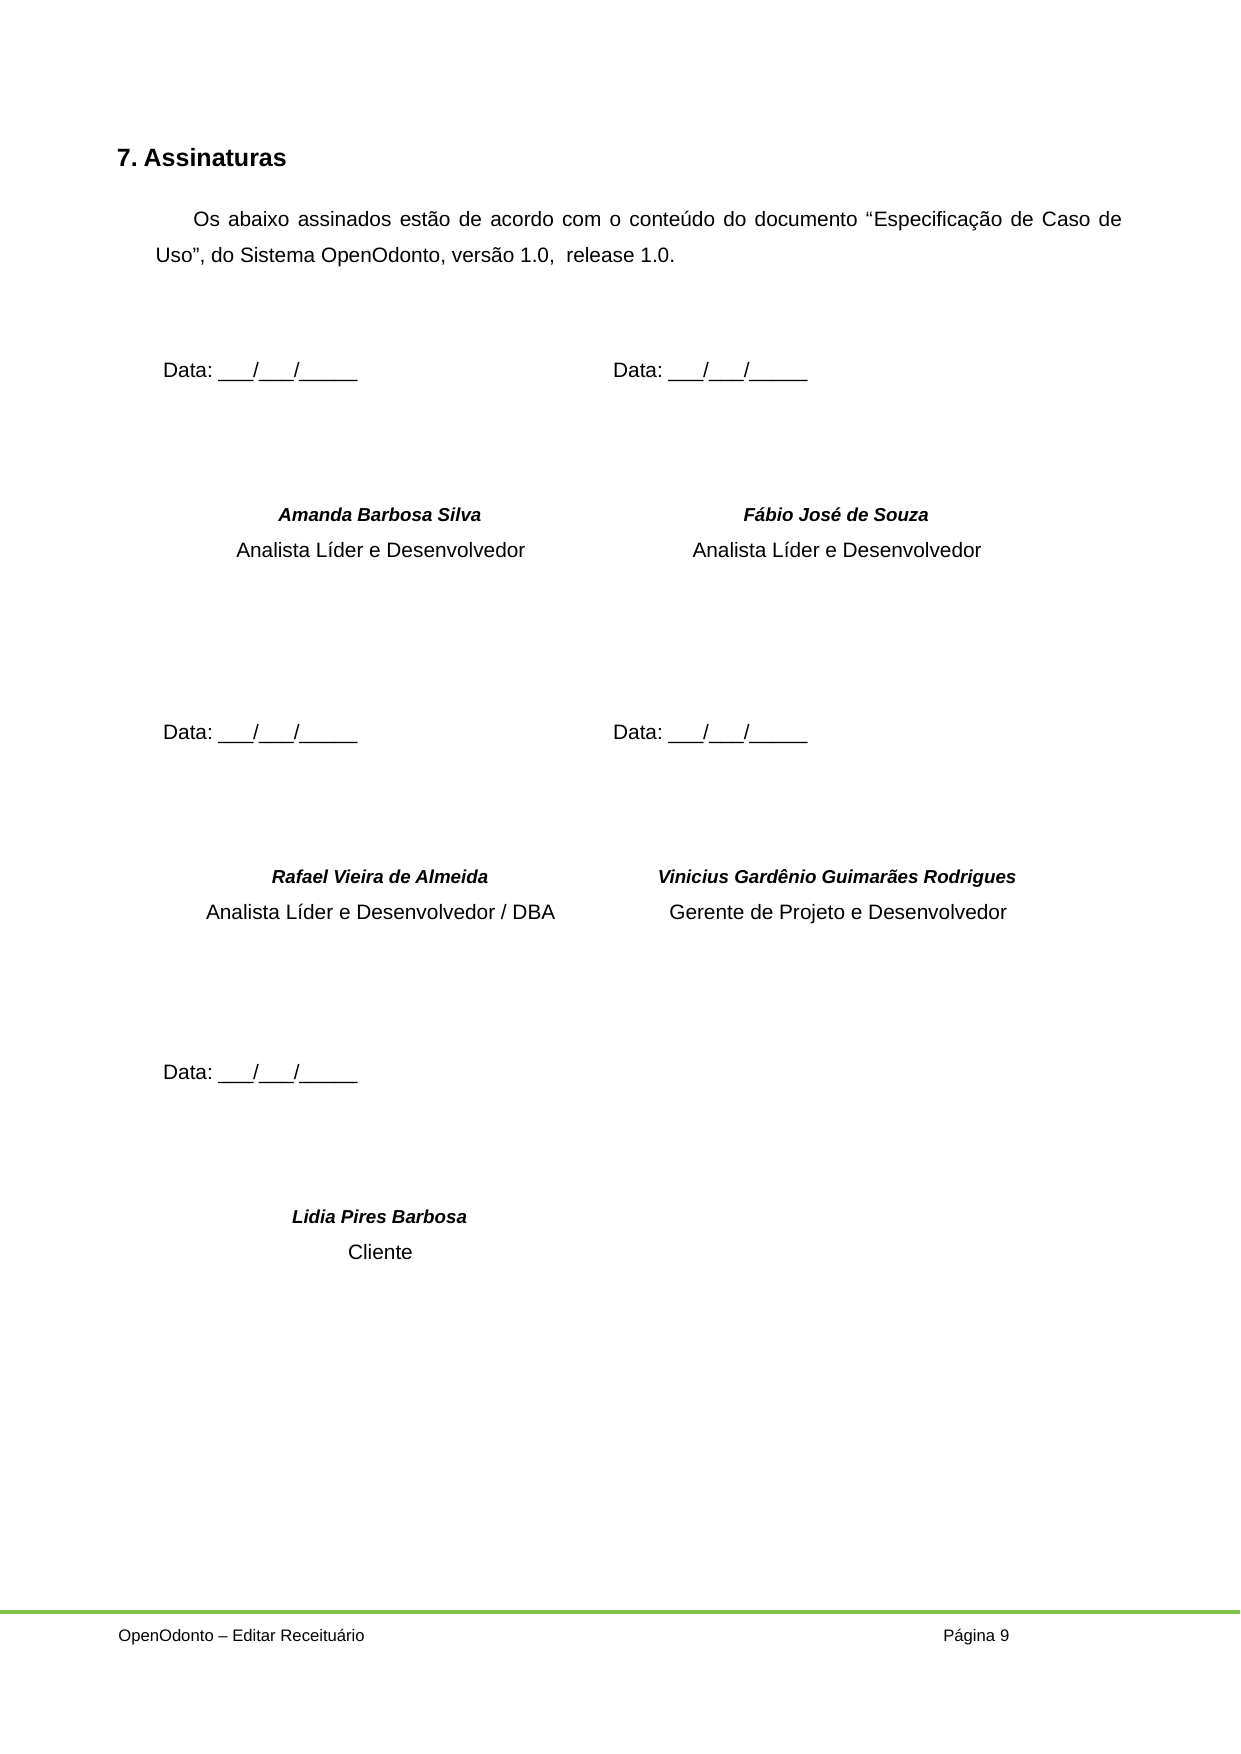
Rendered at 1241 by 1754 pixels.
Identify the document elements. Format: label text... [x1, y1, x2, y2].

table_header Data: ___/___/_____ [156, 1017, 605, 1199]
table_cell Vinicius Gardênio Guimarães Rodrigues Gerente de Projeto e Desenvolvedor [606, 860, 1070, 967]
table_header Data: ___/___/_____ [156, 315, 606, 497]
table_header Data: ___/___/_____ [156, 678, 606, 860]
table_header Data: ___/___/_____ [606, 678, 1070, 860]
subtitle 7. Assinaturas [117, 143, 1122, 172]
table_cell Lidia Pires Barbosa Cliente [156, 1199, 605, 1270]
table_cell Fábio José de Souza Analista Líder e Desenvolvedor [606, 498, 1068, 604]
table_header Data: ___/___/_____ [606, 315, 1068, 497]
text Os abaixo assinados estão de acordo com o conteúdo do documento “Especificação de Caso de Uso”, do Sistema OpenOdonto, versão 1.0, release 1.0. [155, 207, 1122, 267]
table_cell Amanda Barbosa Silva Analista Líder e Desenvolvedor [156, 498, 606, 604]
table_cell Rafael Vieira de Almeida Analista Líder e Desenvolvedor / DBA [156, 860, 606, 967]
